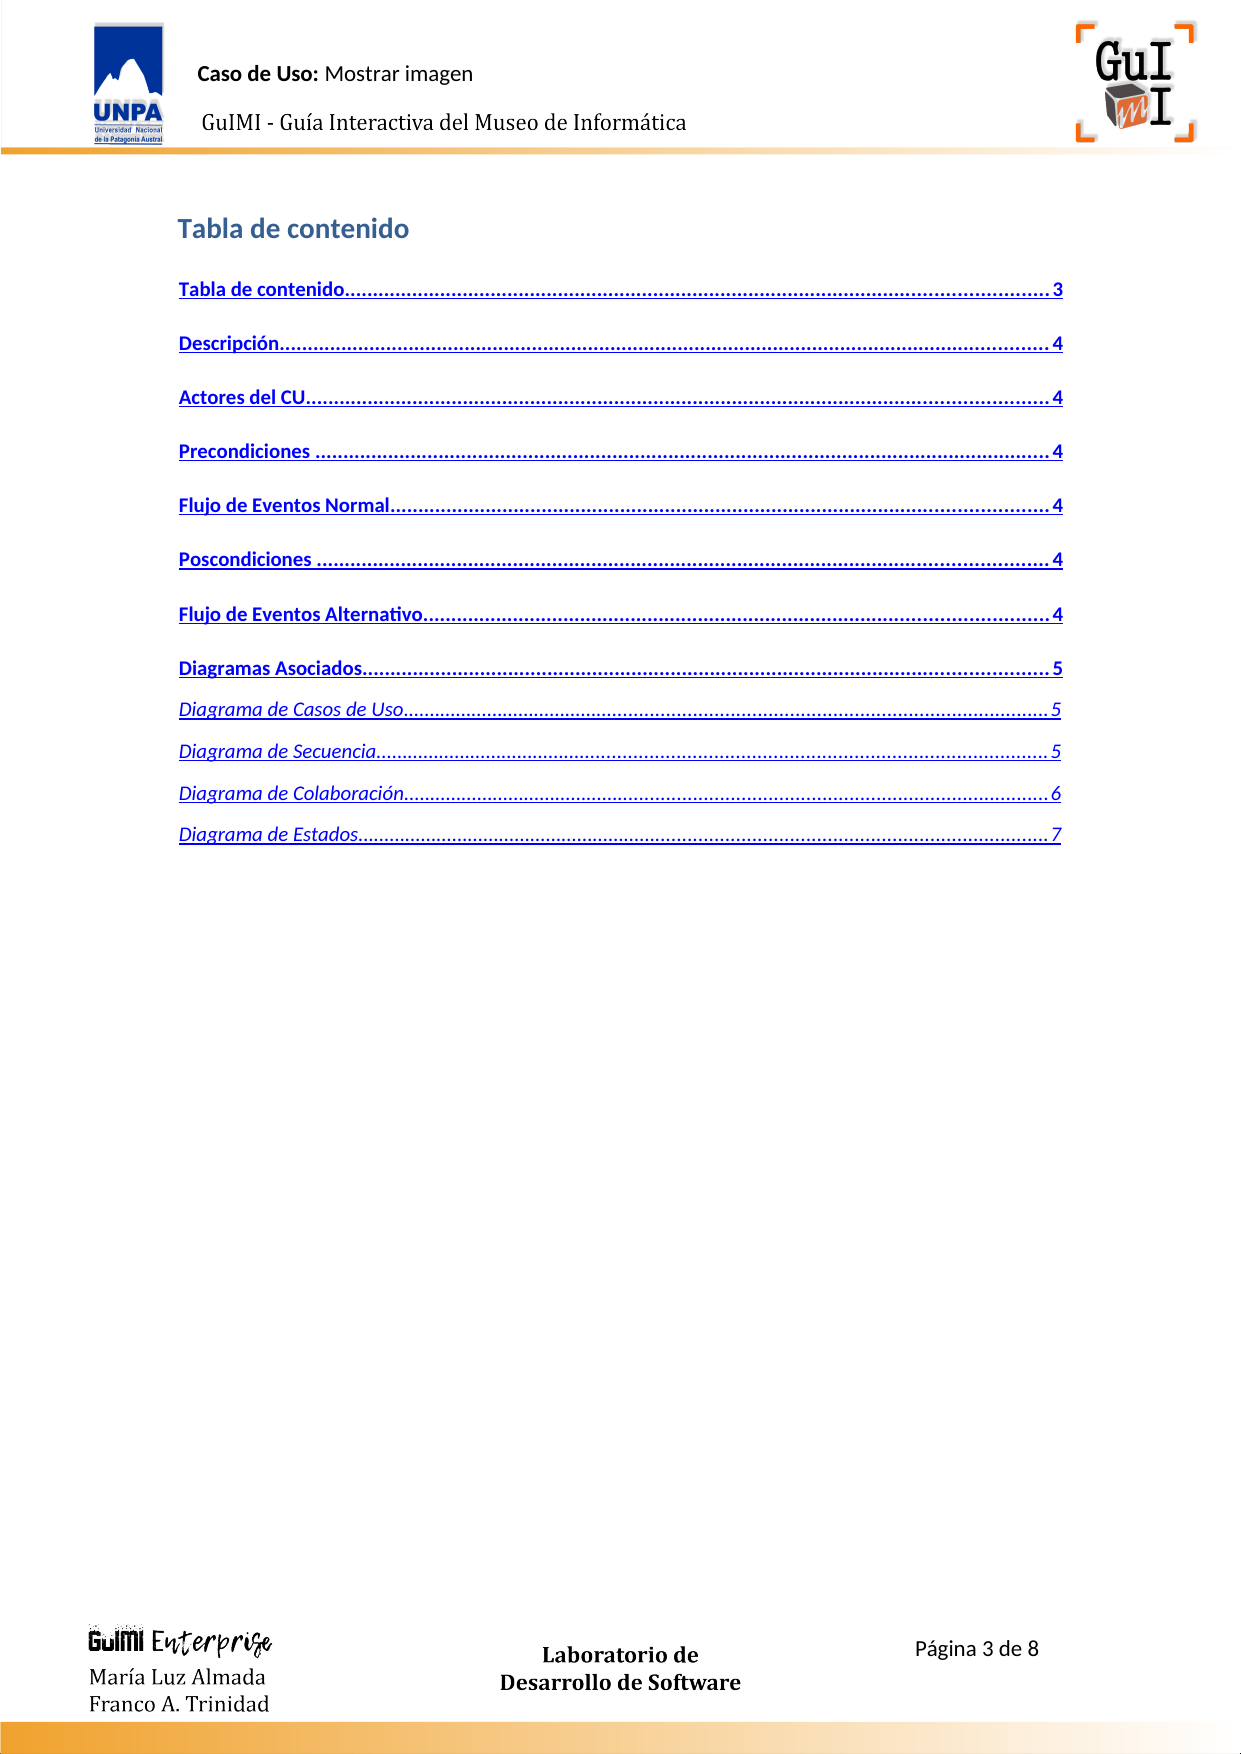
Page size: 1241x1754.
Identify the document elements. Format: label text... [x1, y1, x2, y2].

text Actores del CU 4 [179, 384, 1063, 406]
text Flujo de Eventos Normal 4 [179, 492, 1063, 514]
text Poscondiciones 4 [179, 547, 1063, 568]
picture [0, 1613, 1241, 1754]
text Diagramas Asociados 5 [179, 655, 1063, 677]
text Diagrama de Casos de Uso 5 [179, 697, 1063, 722]
picture [0, 0, 1241, 155]
text Diagrama de Colaboración 6 [179, 780, 1063, 805]
subtitle Tabla de contenido [177, 210, 1063, 246]
text Flujo de Eventos Alternativo 4 [179, 601, 1063, 623]
text Precondiciones 4 [179, 438, 1063, 460]
text Diagrama de Secuencia 5 [179, 738, 1063, 764]
text Tabla de contenido 3 [179, 276, 1063, 298]
text Descripción 4 [179, 330, 1063, 352]
text Diagrama de Estados 7 [179, 822, 1063, 847]
